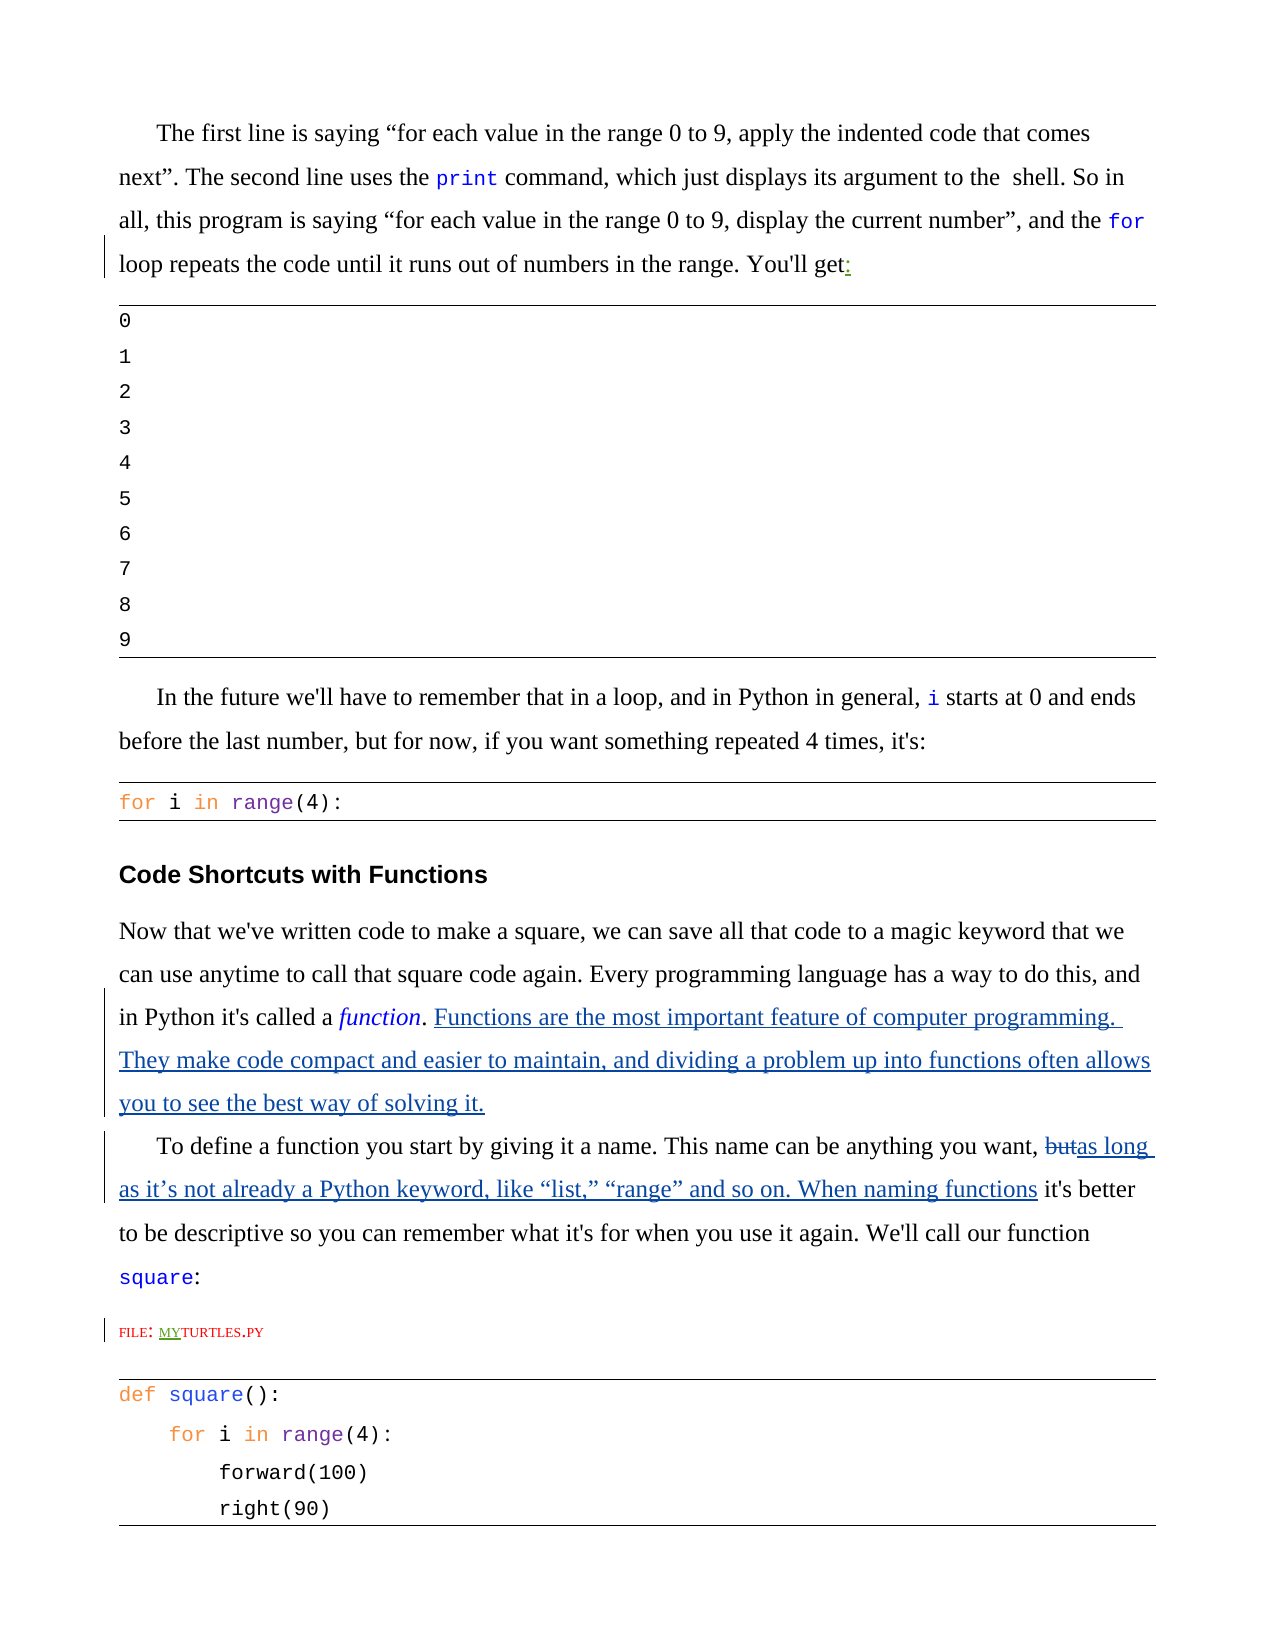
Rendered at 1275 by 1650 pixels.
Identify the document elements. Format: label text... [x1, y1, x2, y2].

text 4 [118, 452, 1156, 476]
text 6 [118, 523, 1156, 547]
text 0 [118, 306, 1156, 334]
text def square(): [118, 1380, 1156, 1407]
text To define a function you start by giving it a name. This name can be anything you want, as long as it’s not already a Python keyword, like “list,” “range” and so on. When naming functions it's better to be descriptive so you can remember what it's for when you use it again. We'll call our function square: [118, 1131, 1156, 1290]
text 3 [118, 417, 1156, 440]
text right(90) [118, 1497, 1156, 1526]
text Code Shortcuts with Functions [118, 860, 1156, 889]
text 8 [118, 594, 1156, 617]
text for i in range(4): [118, 1419, 1156, 1448]
text 2 [118, 381, 1156, 405]
text file: myturtles.py [118, 1318, 1156, 1342]
text 5 [118, 487, 1156, 511]
text forward(100) [118, 1462, 1156, 1486]
text 1 [118, 346, 1156, 369]
text 7 [118, 558, 1156, 582]
text 9 [118, 629, 1156, 658]
text The first line is saying “for each value in the range 0 to 9, apply the indented code that comes next”. The second line uses the print command, which just displays its argument to the shell. So in all, this program is saying “for each value in the range 0 to 9, display the current number”, and the for loop repeats the code until it runs out of numbers in the range. You'll get: [118, 118, 1156, 278]
text for i in range(4): [118, 783, 1156, 821]
text In the future we'll have to remember that in a loop, and in Python in general, i starts at 0 and ends before the last number, but for now, if you want something repeated 4 times, it's: [118, 682, 1156, 755]
text Now that we've written code to make a square, we can save all that code to a magic keyword that we can use anytime to call that square code again. Every programming language has a way to do this, and in Python it's called a function. Functions are the most important feature of computer programming. They make code compact and easier to maintain, and dividing a problem up into functions often allows you to see the best way of solving it. [118, 916, 1156, 1117]
